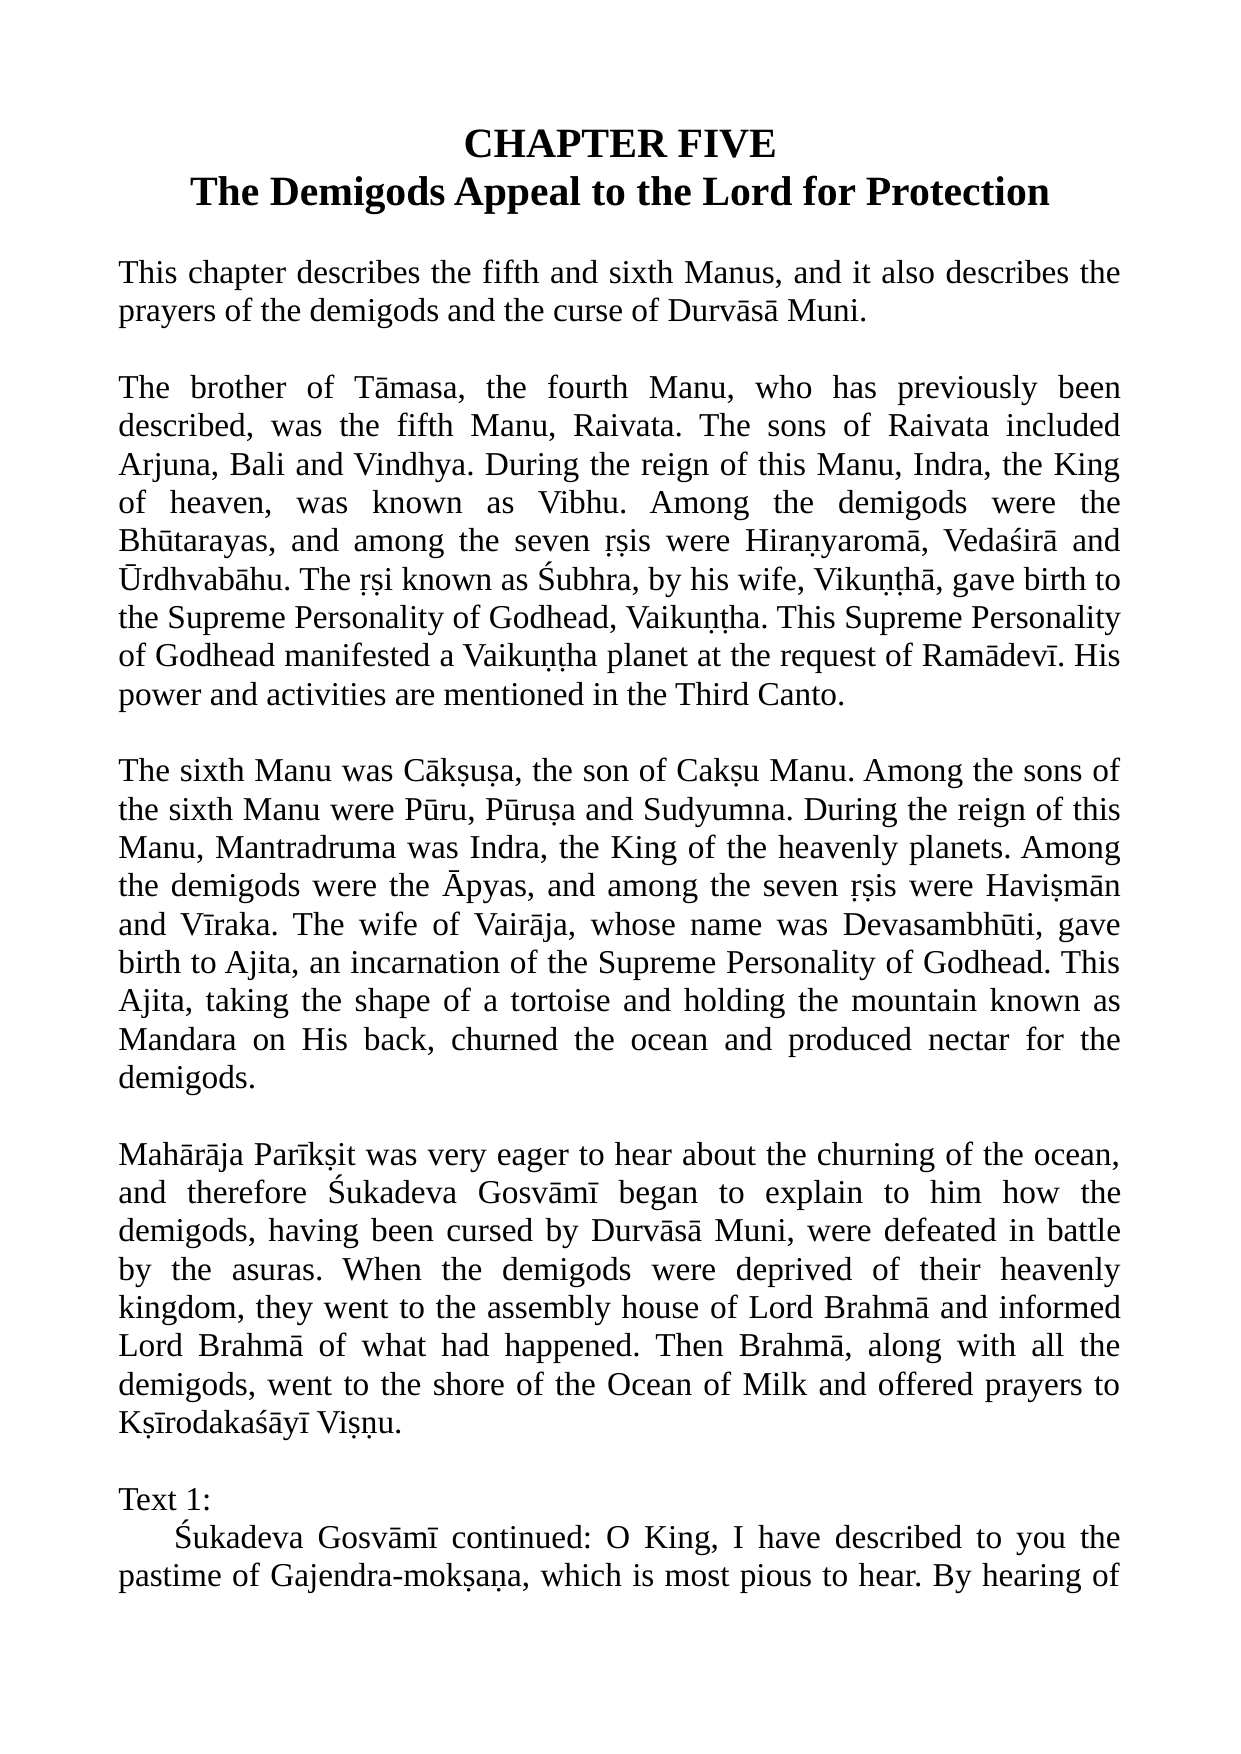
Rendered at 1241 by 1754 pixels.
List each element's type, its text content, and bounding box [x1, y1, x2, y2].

text The Demigods Appeal to the Lord for Protection [118, 166, 1122, 214]
text This chapter describes the fifth and sixth Manus, and it also describes the prayers of the demigods and the curse of Durvāsā Muni. [118, 252, 1122, 329]
text Śukadeva Gosvāmī continued: O King, I have described to you the pastime of Gajendra-mokṣaṇa, which is most pious to hear. By hearing of [118, 1517, 1122, 1594]
text CHAPTER FIVE [118, 118, 1122, 166]
text The sixth Manu was Cākṣuṣa, the son of Cakṣu Manu. Among the sons of the sixth Manu were Pūru, Pūruṣa and Sudyumna. During the reign of this Manu, Mantradruma was Indra, the King of the heavenly planets. Among the demigods were the Āpyas, and among the seven ṛṣis were Haviṣmān and Vīraka. The wife of Vairāja, whose name was Devasambhūti, gave birth to Ajita, an incarnation of the Supreme Personality of Godhead. This Ajita, taking the shape of a tortoise and holding the mountain known as Mandara on His back, churned the ocean and produced nectar for the demigods. [118, 751, 1122, 1096]
text The brother of Tāmasa, the fourth Manu, who has previously been described, was the fifth Manu, Raivata. The sons of Raivata included Arjuna, Bali and Vindhya. During the reign of this Manu, Indra, the King of heaven, was known as Vibhu. Among the demigods were the Bhūtarayas, and among the seven ṛṣis were Hiraṇyaromā, Vedaśirā and Ūrdhvabāhu. The ṛṣi known as Śubhra, by his wife, Vikuṇṭhā, gave birth to the Supreme Personality of Godhead, Vaikuṇṭha. This Supreme Personality of Godhead manifested a Vaikuṇṭha planet at the request of Ramādevī. His power and activities are mentioned in the Third Canto. [118, 367, 1122, 712]
text Mahārāja Parīkṣit was very eager to hear about the churning of the ocean, and therefore Śukadeva Gosvāmī began to explain to him how the demigods, having been cursed by Durvāsā Muni, were defeated in battle by the asuras. When the demigods were deprived of their heavenly kingdom, they went to the assembly house of Lord Brahmā and informed Lord Brahmā of what had happened. Then Brahmā, along with all the demigods, went to the shore of the Ocean of Milk and offered prayers to Kṣīrodakaśāyī Viṣṇu. [118, 1134, 1122, 1441]
text Text 1: [118, 1479, 1122, 1517]
